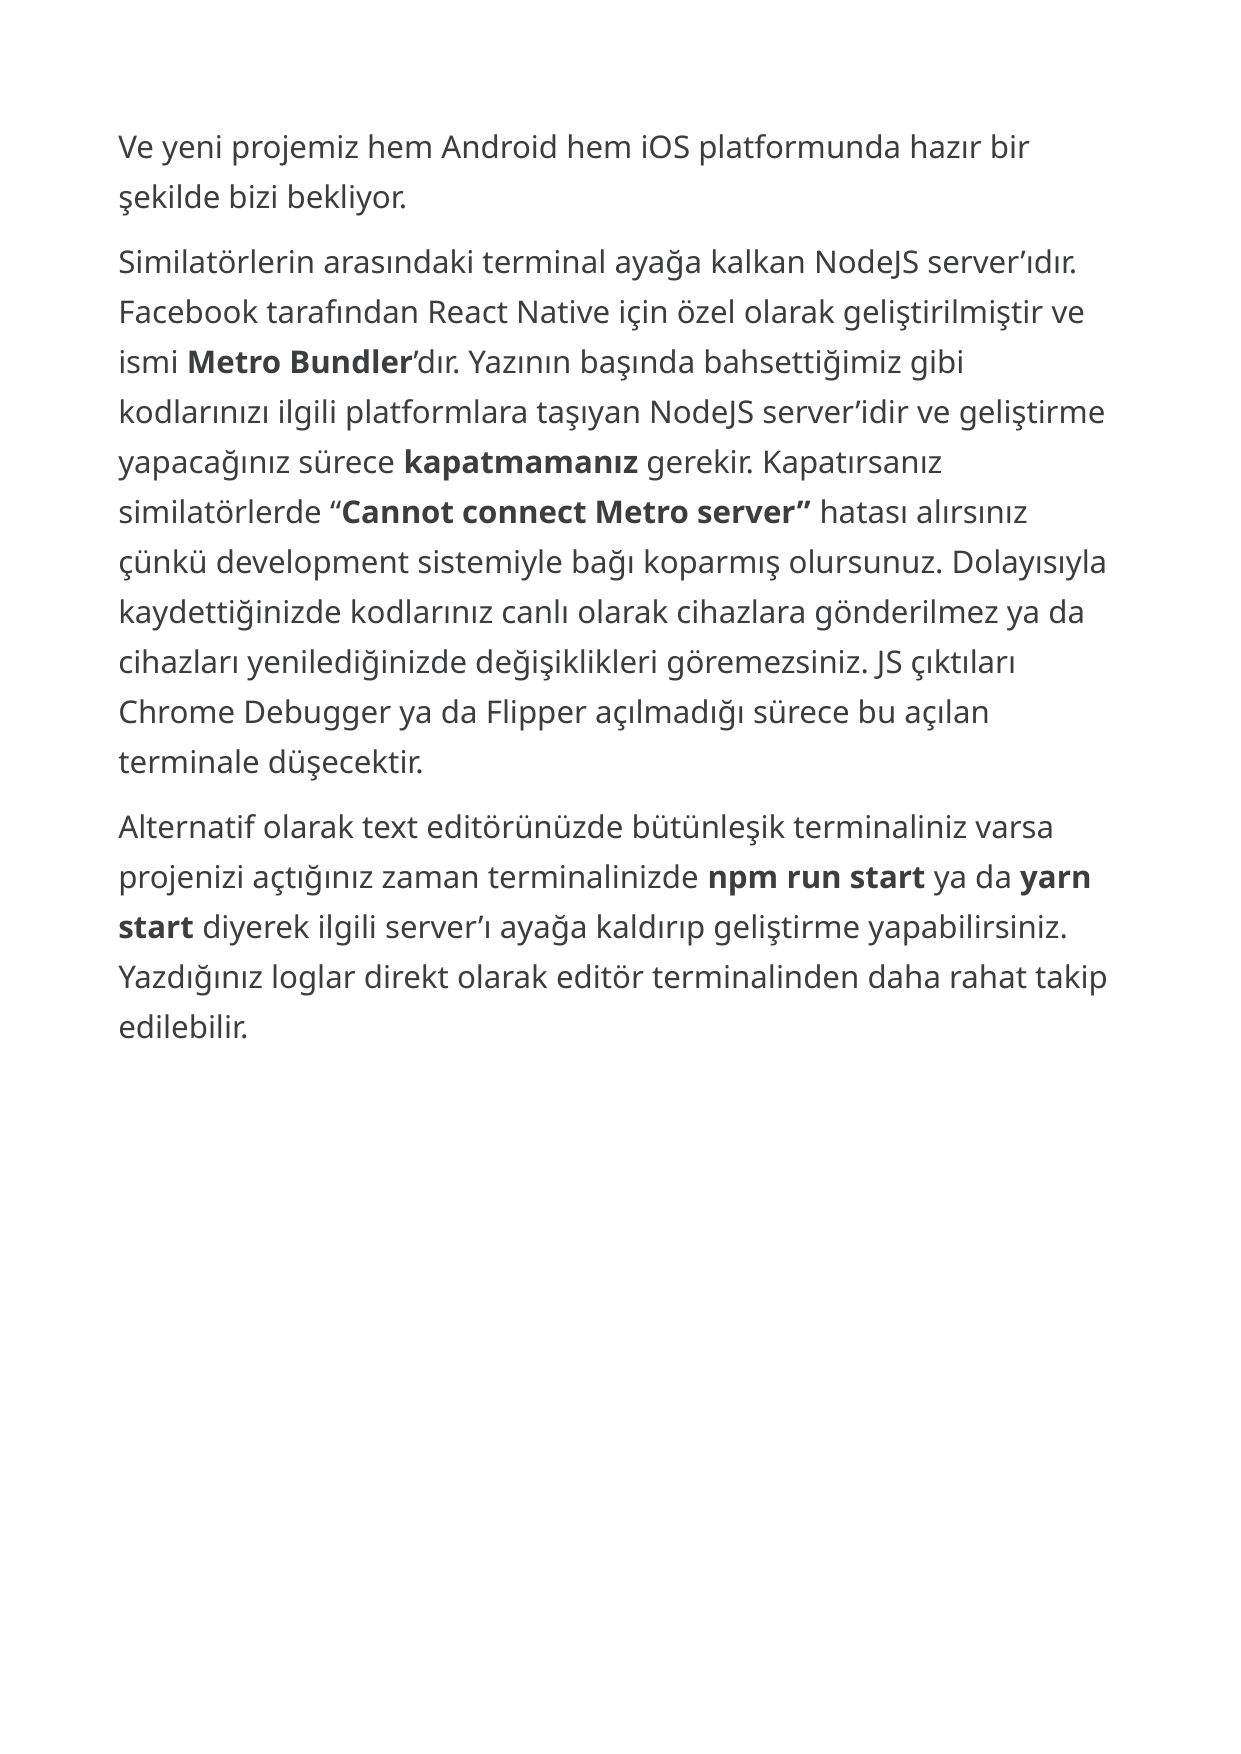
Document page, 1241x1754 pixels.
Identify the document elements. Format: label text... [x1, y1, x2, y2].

text Similatörlerin arasındaki terminal ayağa kalkan NodeJS server’ıdır. Facebook tarafından React Native için özel olarak geliştirilmiştir ve ismi Metro Bundler’dır. Yazının başında bahsettiğimiz gibi kodlarınızı ilgili platformlara taşıyan NodeJS server’idir ve geliştirme yapacağınız sürece kapatmamanız gerekir. Kapatırsanız similatörlerde “Cannot connect Metro server” hatası alırsınız çünkü development sistemiyle bağı koparmış olursunuz. Dolayısıyla kaydettiğinizde kodlarınız canlı olarak cihazlara gönderilmez ya da cihazları yenilediğinizde değişiklikleri göremezsiniz. JS çıktıları Chrome Debugger ya da Flipper açılmadığı sürece bu açılan terminale düşecektir. [118, 233, 1122, 783]
text Alternatif olarak text editörünüzde bütünleşik terminaliniz varsa projenizi açtığınız zaman terminalinizde npm run start ya da yarn start diyerek ilgili server’ı ayağa kaldırıp geliştirme yapabilirsiniz. Yazdığınız loglar direkt olarak editör terminalinden daha rahat takip edilebilir. [118, 797, 1122, 1047]
text Ve yeni projemiz hem Android hem iOS platformunda hazır bir şekilde bizi bekliyor. [118, 118, 1122, 218]
